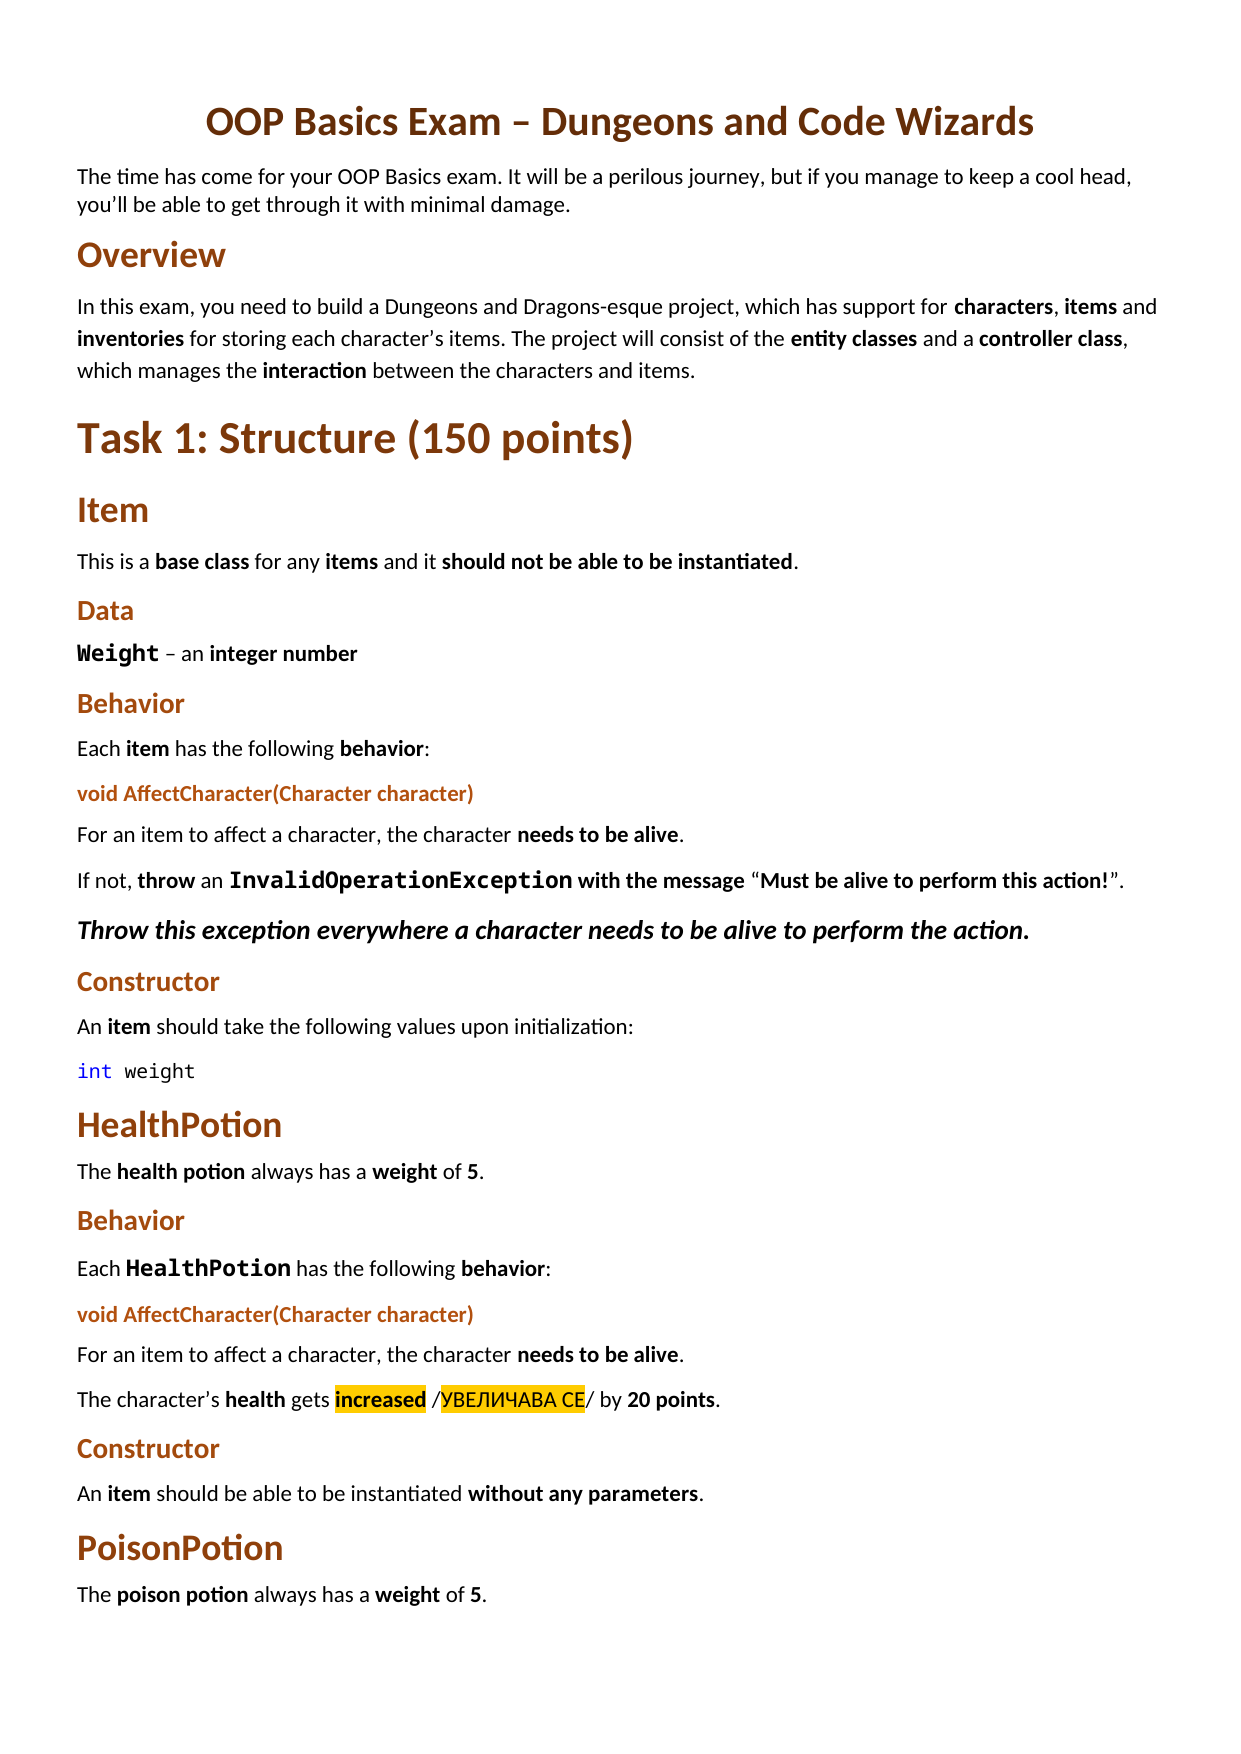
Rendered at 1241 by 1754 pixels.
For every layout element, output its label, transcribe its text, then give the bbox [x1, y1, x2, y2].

text The poison potion always has a weight of 5. [77, 1581, 1163, 1609]
text An item should take the following values upon initialization: [77, 1012, 1163, 1041]
subtitle Behavior [77, 685, 1163, 721]
subtitle Overview [77, 231, 1163, 277]
subtitle OOP Basics Exam – Dungeons and Code Wizards [77, 95, 1163, 146]
text The health potion always has a weight of 5. [77, 1157, 1163, 1186]
text The time has come for your OOP Basics exam. It will be a perilous journey, but if you manage to keep a cool head, you’ll be able to get through it with minimal damage. [77, 162, 1163, 218]
text Each item has the following behavior: [77, 734, 1163, 762]
text An item should be able to be instantiated without any parameters. [77, 1479, 1163, 1507]
subtitle Constructor [77, 1430, 1163, 1465]
text Throw this exception everywhere a character needs to be alive to perform the action. [77, 913, 1163, 946]
text In this exam, you need to build a Dungeons and Dragons-esque project, which has support for characters, items and inventories for storing each character’s items. The project will consist of the entity classes and a controller class, which manages the interaction between the characters and items. [77, 292, 1163, 384]
text Each HealthPotion has the following behavior: [77, 1251, 1163, 1283]
text Weight – an integer number [77, 637, 1163, 668]
subtitle Constructor [77, 963, 1163, 999]
subtitle void AffectCharacter(Character character) [77, 779, 1163, 807]
text If not, throw an InvalidOperationException with the message “Must be alive to perform this action!”. [77, 864, 1163, 896]
text int weight [77, 1057, 1163, 1084]
text For an item to affect a character, the character needs to be alive. [77, 820, 1163, 848]
text For an item to affect a character, the character needs to be alive. [77, 1340, 1163, 1368]
subtitle HealthPotion [77, 1101, 1163, 1146]
subtitle Data [77, 592, 1163, 627]
text The character’s health gets increased /УВЕЛИЧАВА СЕ/ by 20 points. [77, 1385, 1163, 1413]
subtitle Behavior [77, 1202, 1163, 1238]
text This is a base class for any items and it should not be able to be instantiated. [77, 547, 1163, 575]
subtitle Item [77, 486, 1163, 532]
subtitle PoisonPotion [77, 1524, 1163, 1569]
subtitle void AffectCharacter(Character character) [77, 1300, 1163, 1328]
subtitle Task 1: Structure (150 points) [77, 409, 1163, 465]
